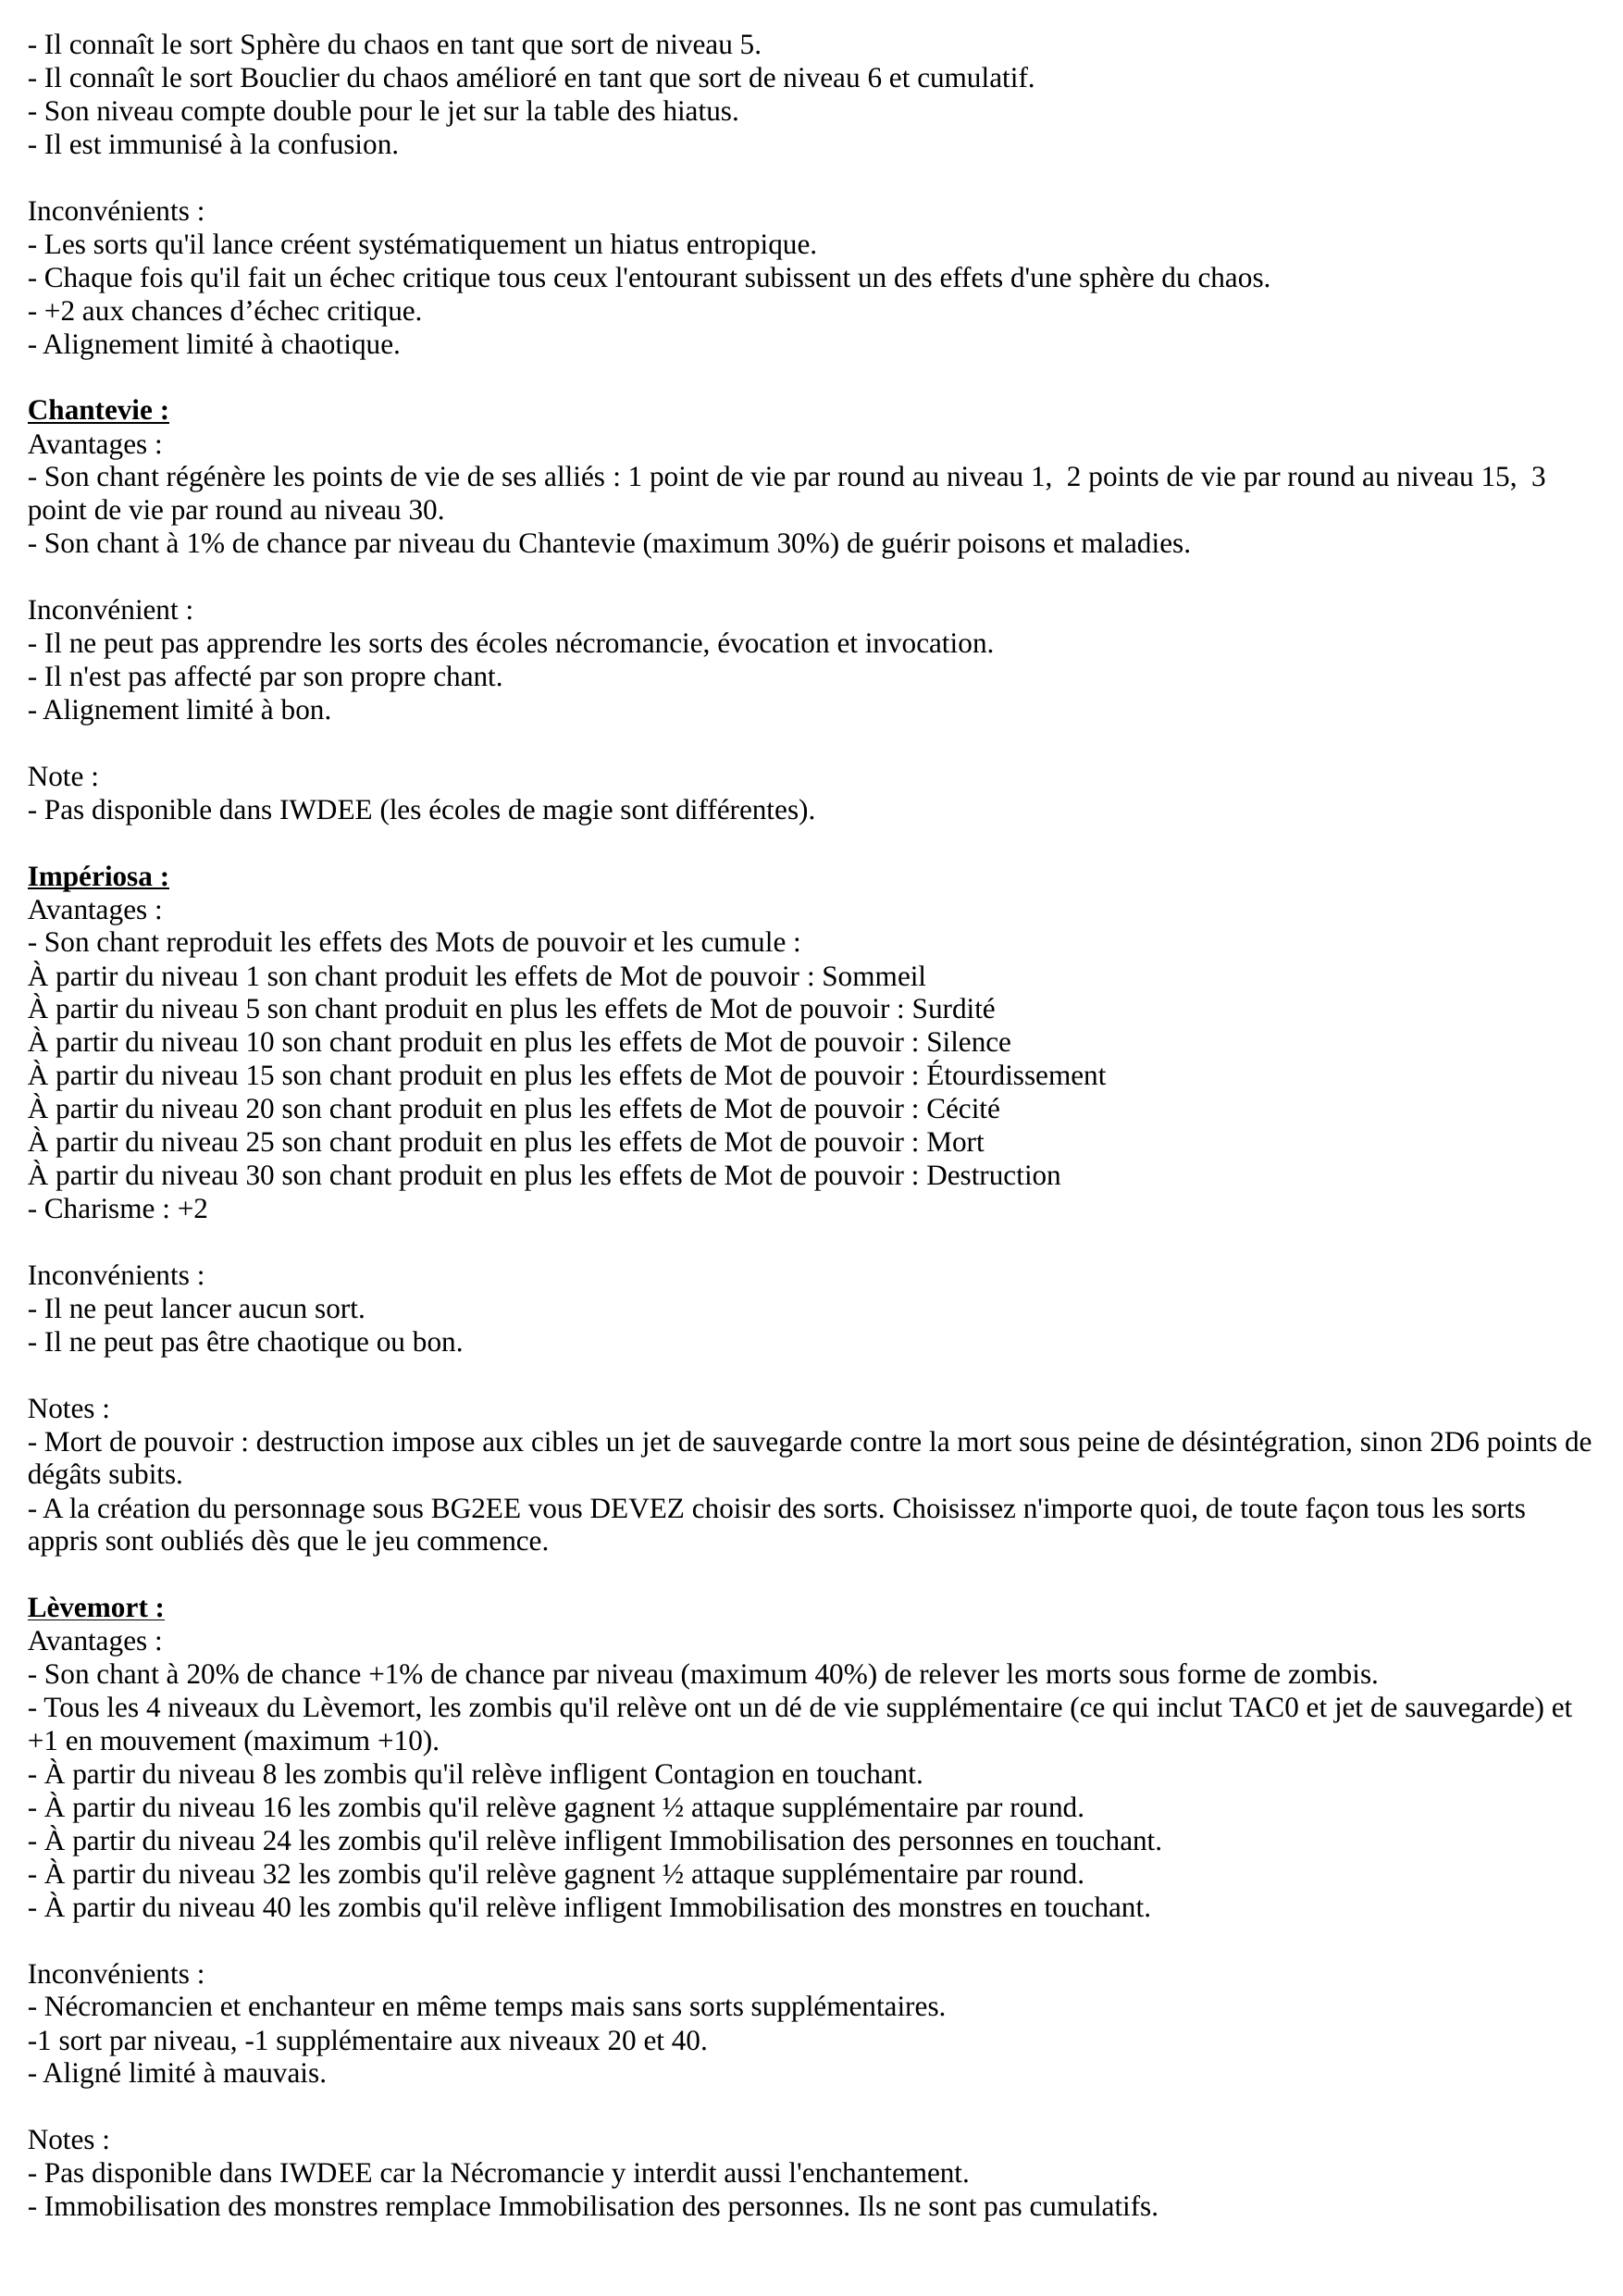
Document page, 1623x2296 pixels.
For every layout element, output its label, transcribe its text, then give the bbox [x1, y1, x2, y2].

text - À partir du niveau 8 les zombis qu'il relève infligent Contagion en touchant. [27, 1756, 1595, 1790]
text - Son chant à 20% de chance +1% de chance par niveau (maximum 40%) de relever les morts sous forme de zombis. [27, 1657, 1595, 1690]
text - Il ne peut pas être chaotique ou bon. [27, 1324, 1595, 1358]
text Inconvénient : [27, 592, 1595, 626]
text - Tous les 4 niveaux du Lèvemort, les zombis qu'il relève ont un dé de vie supplémentaire (ce qui inclut TAC0 et jet de sauvegarde) et +1 en mouvement (maximum +10). [27, 1690, 1595, 1756]
text - Il connaît le sort Bouclier du chaos amélioré en tant que sort de niveau 6 et cumulatif. [27, 60, 1595, 93]
text -1 sort par niveau, -1 supplémentaire aux niveaux 20 et 40. [27, 2023, 1595, 2056]
text Impériosa : [27, 859, 1595, 892]
text À partir du niveau 25 son chant produit en plus les effets de Mot de pouvoir : Mort [27, 1124, 1595, 1158]
text - Les sorts qu'il lance créent systématiquement un hiatus entropique. [27, 227, 1595, 260]
text - Alignement limité à chaotique. [27, 327, 1595, 360]
text - Mort de pouvoir : destruction impose aux cibles un jet de sauvegarde contre la mort sous peine de désintégration, sinon 2D6 points de dégâts subits. [27, 1424, 1595, 1491]
text - Son chant régénère les points de vie de ses alliés : 1 point de vie par round au niveau 1, 2 points de vie par round au niveau 15, 3 point de vie par round au niveau 30. [27, 460, 1595, 526]
text À partir du niveau 30 son chant produit en plus les effets de Mot de pouvoir : Destruction [27, 1158, 1595, 1191]
text - Son chant à 1% de chance par niveau du Chantevie (maximum 30%) de guérir poisons et maladies. [27, 526, 1595, 559]
text - Immobilisation des monstres remplace Immobilisation des personnes. Ils ne sont pas cumulatifs. [27, 2189, 1595, 2222]
text - Aligné limité à mauvais. [27, 2056, 1595, 2090]
text Avantages : [27, 1623, 1595, 1657]
text Notes : [27, 1391, 1595, 1424]
text - Pas disponible dans IWDEE car la Nécromancie y interdit aussi l'enchantement. [27, 2155, 1595, 2189]
text - Son chant reproduit les effets des Mots de pouvoir et les cumule : [27, 925, 1595, 959]
text Inconvénients : [27, 1956, 1595, 1990]
text - Il connaît le sort Sphère du chaos en tant que sort de niveau 5. [27, 27, 1595, 60]
text - Charisme : +2 [27, 1191, 1595, 1224]
text À partir du niveau 1 son chant produit les effets de Mot de pouvoir : Sommeil [27, 959, 1595, 992]
text Chantevie : [27, 393, 1595, 427]
text Avantages : [27, 892, 1595, 925]
text À partir du niveau 5 son chant produit en plus les effets de Mot de pouvoir : Surdité [27, 992, 1595, 1025]
text - À partir du niveau 32 les zombis qu'il relève gagnent ½ attaque supplémentaire par round. [27, 1856, 1595, 1890]
text - A la création du personnage sous BG2EE vous DEVEZ choisir des sorts. Choisissez n'importe quoi, de toute façon tous les sorts appris sont oubliés dès que le jeu commence. [27, 1491, 1595, 1558]
text Notes : [27, 2122, 1595, 2155]
text - Pas disponible dans IWDEE (les écoles de magie sont différentes). [27, 792, 1595, 825]
text À partir du niveau 20 son chant produit en plus les effets de Mot de pouvoir : Cécité [27, 1091, 1595, 1124]
text Inconvénients : [27, 193, 1595, 227]
text - À partir du niveau 16 les zombis qu'il relève gagnent ½ attaque supplémentaire par round. [27, 1790, 1595, 1823]
text - Nécromancien et enchanteur en même temps mais sans sorts supplémentaires. [27, 1990, 1595, 2023]
text - +2 aux chances d’échec critique. [27, 293, 1595, 327]
text - À partir du niveau 24 les zombis qu'il relève infligent Immobilisation des personnes en touchant. [27, 1823, 1595, 1856]
text À partir du niveau 10 son chant produit en plus les effets de Mot de pouvoir : Silence [27, 1025, 1595, 1058]
text - Il ne peut lancer aucun sort. [27, 1291, 1595, 1324]
text À partir du niveau 15 son chant produit en plus les effets de Mot de pouvoir : Étourdissement [27, 1058, 1595, 1091]
text Lèvemort : [27, 1590, 1595, 1623]
text - Il n'est pas affecté par son propre chant. [27, 659, 1595, 692]
text - À partir du niveau 40 les zombis qu'il relève infligent Immobilisation des monstres en touchant. [27, 1890, 1595, 1923]
text Avantages : [27, 427, 1595, 460]
text Note : [27, 759, 1595, 792]
text Inconvénients : [27, 1258, 1595, 1291]
text - Chaque fois qu'il fait un échec critique tous ceux l'entourant subissent un des effets d'une sphère du chaos. [27, 260, 1595, 293]
text - Il est immunisé à la confusion. [27, 127, 1595, 160]
text - Son niveau compte double pour le jet sur la table des hiatus. [27, 93, 1595, 127]
text - Alignement limité à bon. [27, 692, 1595, 726]
text - Il ne peut pas apprendre les sorts des écoles nécromancie, évocation et invocation. [27, 626, 1595, 659]
